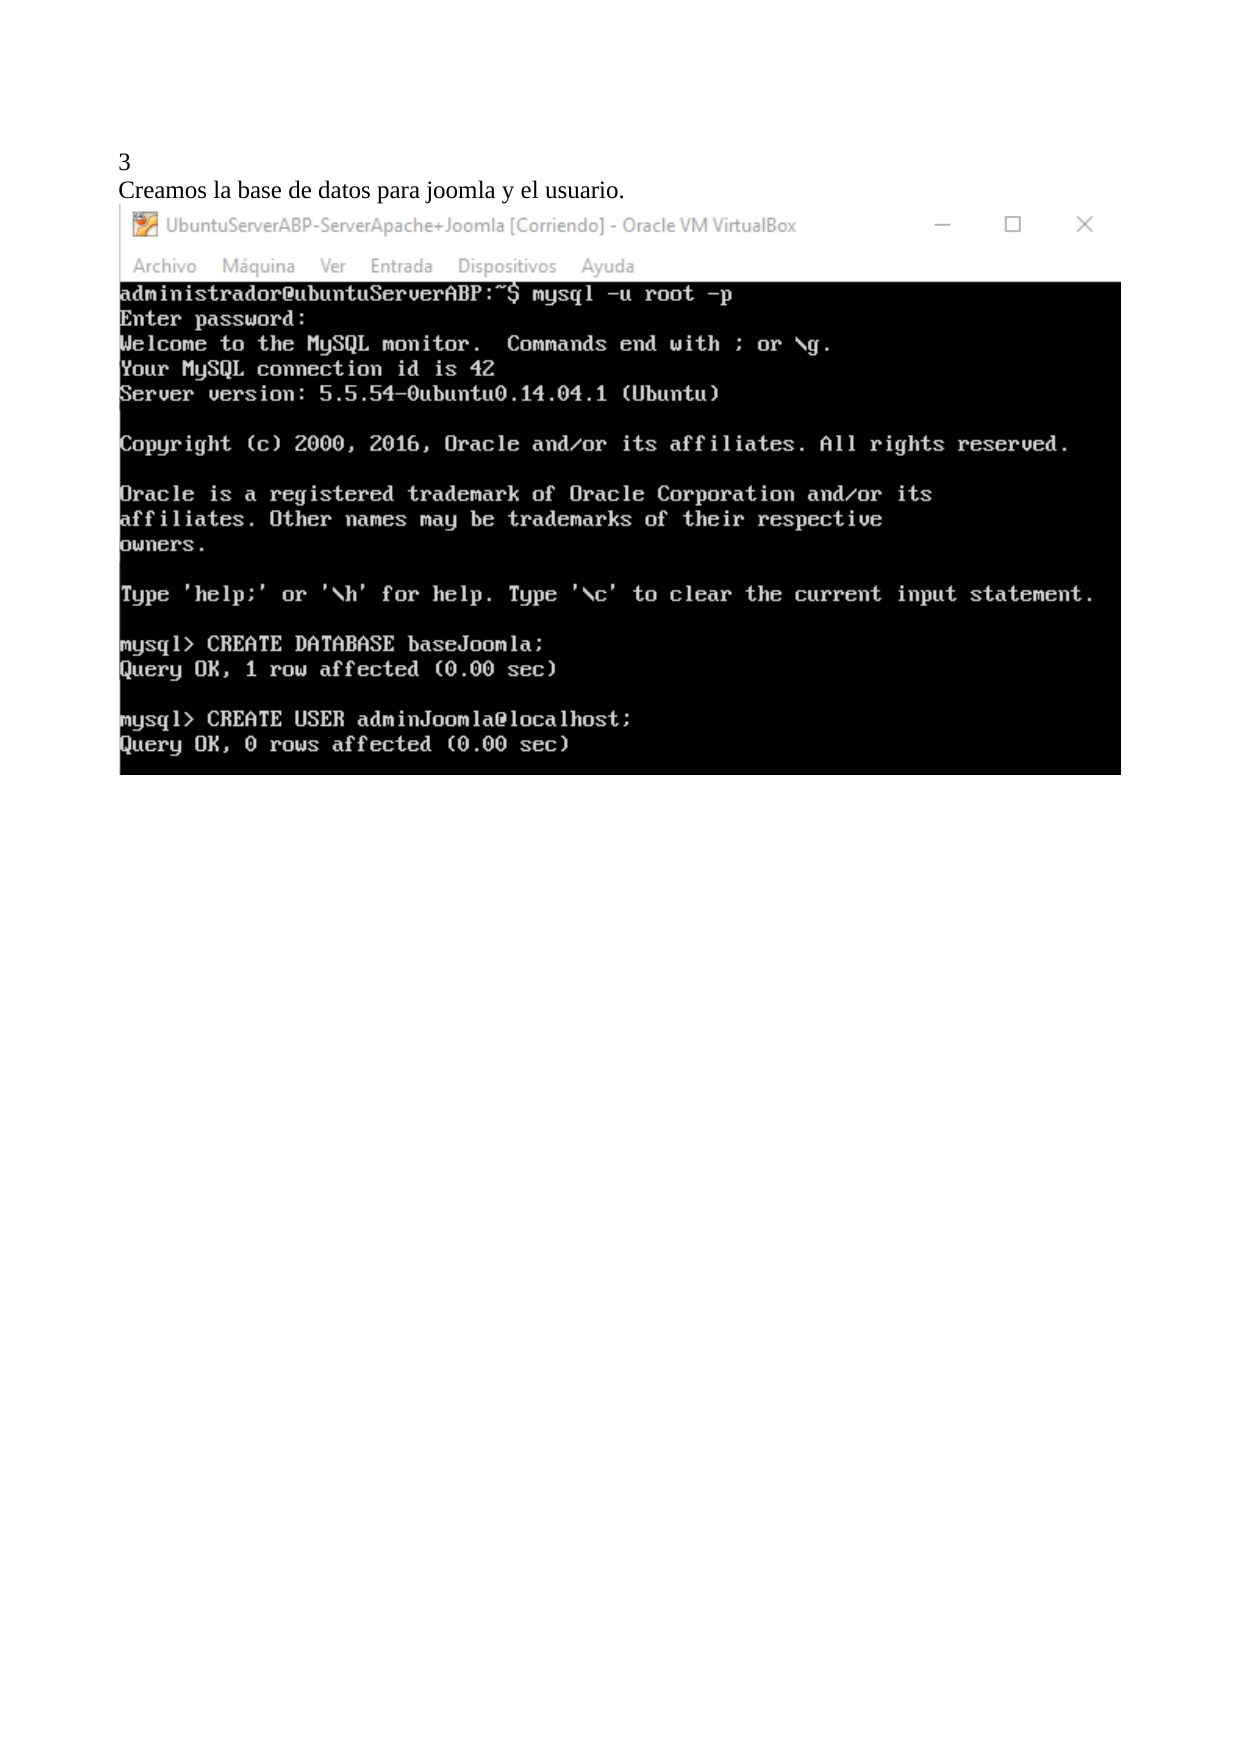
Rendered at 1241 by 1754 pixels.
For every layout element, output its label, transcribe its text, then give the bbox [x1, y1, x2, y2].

text 3 [118, 147, 1122, 176]
picture [119, 204, 1121, 775]
text Creamos la base de datos para joomla y el usuario. [118, 176, 1122, 204]
